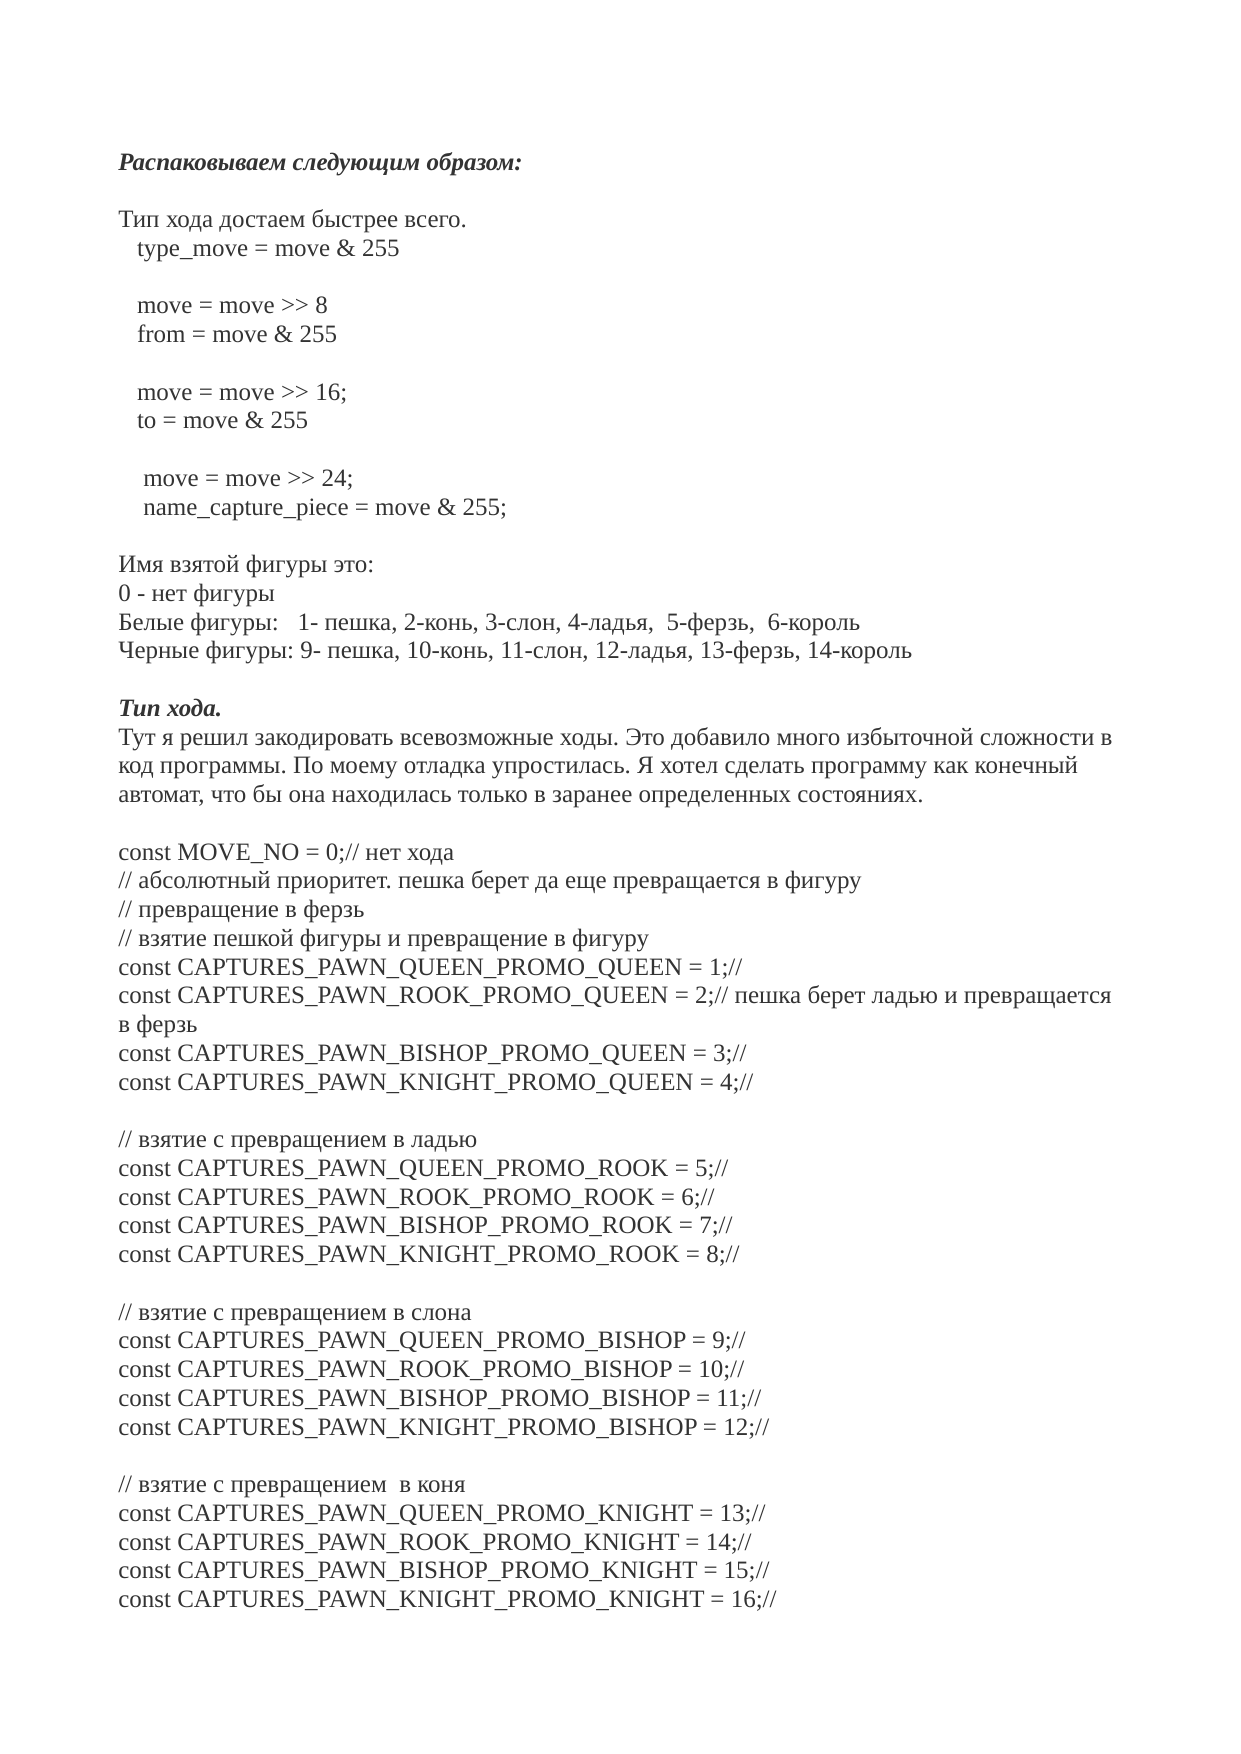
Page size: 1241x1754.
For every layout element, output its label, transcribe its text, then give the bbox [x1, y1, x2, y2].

text move = move >> 16; [118, 377, 1122, 406]
text const CAPTURES_PAWN_ROOK_PROMO_BISHOP = 10;// [118, 1354, 1122, 1383]
text // взятие с превращением в слона [118, 1297, 1122, 1326]
text // взятие с превращением в коня [118, 1469, 1122, 1498]
text const CAPTURES_PAWN_KNIGHT_PROMO_ROOK = 8;// [118, 1239, 1122, 1268]
text Белые фигуры: 1- пешка, 2-конь, 3-слон, 4-ладья, 5-ферзь, 6-король [118, 607, 1122, 636]
text const CAPTURES_PAWN_ROOK_PROMO_KNIGHT = 14;// [118, 1527, 1122, 1556]
text Тип хода. [118, 693, 1122, 722]
text Черные фигуры: 9- пешка, 10-конь, 11-слон, 12-ладья, 13-ферзь, 14-король [118, 636, 1122, 664]
text // абсолютный приоритет. пешка берет да еще превращается в фигуру [118, 866, 1122, 894]
text Тип хода достаем быстрее всего. [118, 204, 1122, 233]
text from = move & 255 [118, 319, 1122, 348]
text const CAPTURES_PAWN_BISHOP_PROMO_BISHOP = 11;// [118, 1383, 1122, 1412]
text const CAPTURES_PAWN_KNIGHT_PROMO_QUEEN = 4;// [118, 1067, 1122, 1096]
text const CAPTURES_PAWN_QUEEN_PROMO_ROOK = 5;// [118, 1153, 1122, 1182]
text move = move >> 24; [118, 463, 1122, 492]
text Распаковываем следующим образом: [118, 147, 1122, 176]
text const CAPTURES_PAWN_KNIGHT_PROMO_KNIGHT = 16;// [118, 1584, 1122, 1613]
text to = move & 255 [118, 406, 1122, 434]
text const CAPTURES_PAWN_QUEEN_PROMO_QUEEN = 1;// [118, 952, 1122, 981]
text const CAPTURES_PAWN_QUEEN_PROMO_KNIGHT = 13;// [118, 1498, 1122, 1527]
text // взятие с превращением в ладью [118, 1124, 1122, 1153]
text move = move >> 8 [118, 291, 1122, 319]
text Тут я решил закодировать всевозможные ходы. Это добавило много избыточной сложности в код программы. По моему отладка упростилась. Я хотел сделать программу как конечный автомат, что бы она находилась только в заранее определенных состояниях. [118, 722, 1122, 808]
text const CAPTURES_PAWN_KNIGHT_PROMO_BISHOP = 12;// [118, 1412, 1122, 1441]
text const MOVE_NO = 0;// нет хода [118, 837, 1122, 866]
text const CAPTURES_PAWN_BISHOP_PROMO_ROOK = 7;// [118, 1211, 1122, 1239]
text const CAPTURES_PAWN_BISHOP_PROMO_QUEEN = 3;// [118, 1038, 1122, 1067]
text 0 - нет фигуры [118, 578, 1122, 607]
text // превращение в ферзь [118, 894, 1122, 923]
text const CAPTURES_PAWN_QUEEN_PROMO_BISHOP = 9;// [118, 1326, 1122, 1354]
text // взятие пешкой фигуры и превращение в фигуру [118, 923, 1122, 952]
text type_move = move & 255 [118, 233, 1122, 262]
text const CAPTURES_PAWN_ROOK_PROMO_QUEEN = 2;// пешка берет ладью и превращается в ферзь [118, 981, 1122, 1038]
text name_capture_piece = move & 255; [118, 492, 1122, 521]
text const CAPTURES_PAWN_BISHOP_PROMO_KNIGHT = 15;// [118, 1556, 1122, 1584]
text const CAPTURES_PAWN_ROOK_PROMO_ROOK = 6;// [118, 1182, 1122, 1211]
text Имя взятой фигуры это: [118, 549, 1122, 578]
